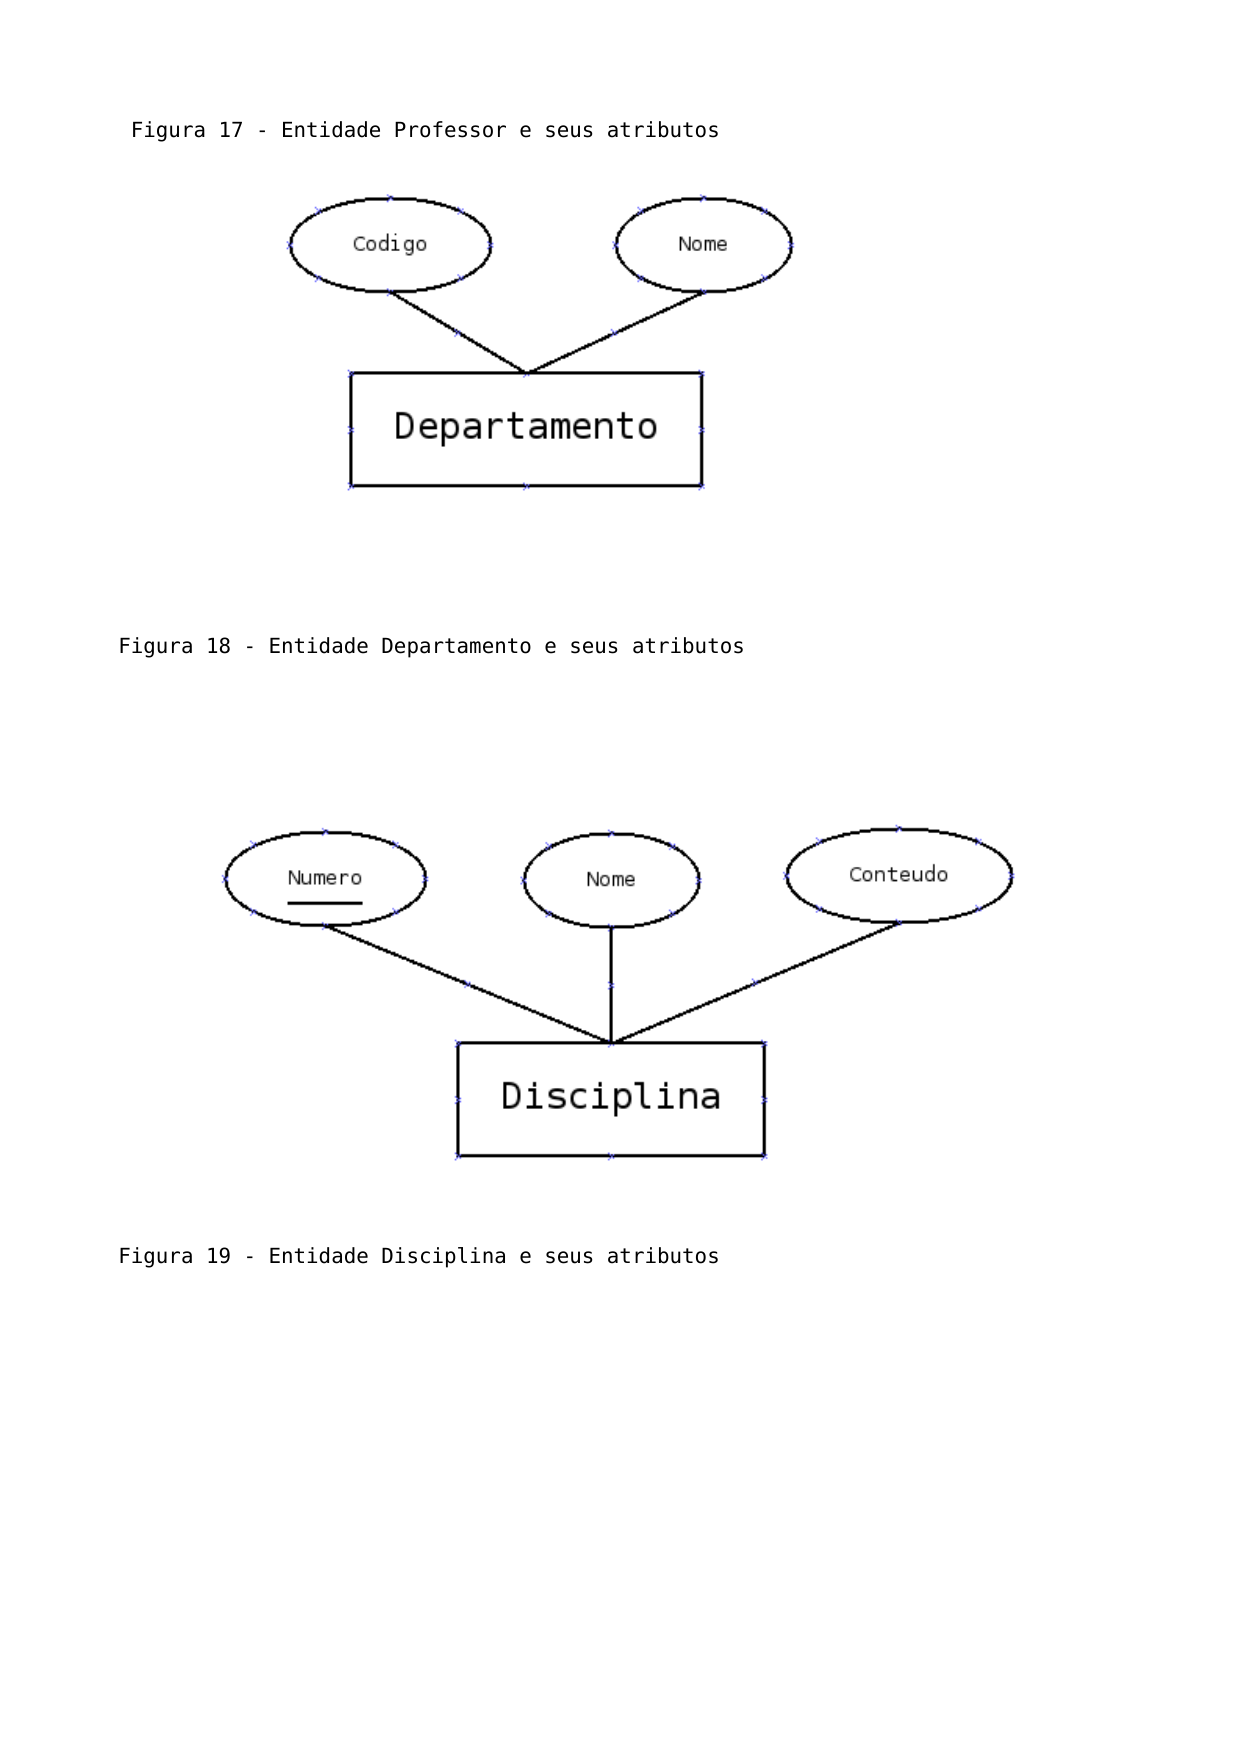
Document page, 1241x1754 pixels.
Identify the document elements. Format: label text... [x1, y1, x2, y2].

text Figura 18 - Entidade Departamento e seus atributos [118, 634, 1122, 659]
picture [180, 786, 1060, 1203]
text Figura 19 - Entidade Disciplina e seus atributos [118, 1244, 1122, 1268]
picture [240, 168, 834, 522]
text Figura 17 - Entidade Professor e seus atributos [118, 118, 1122, 142]
